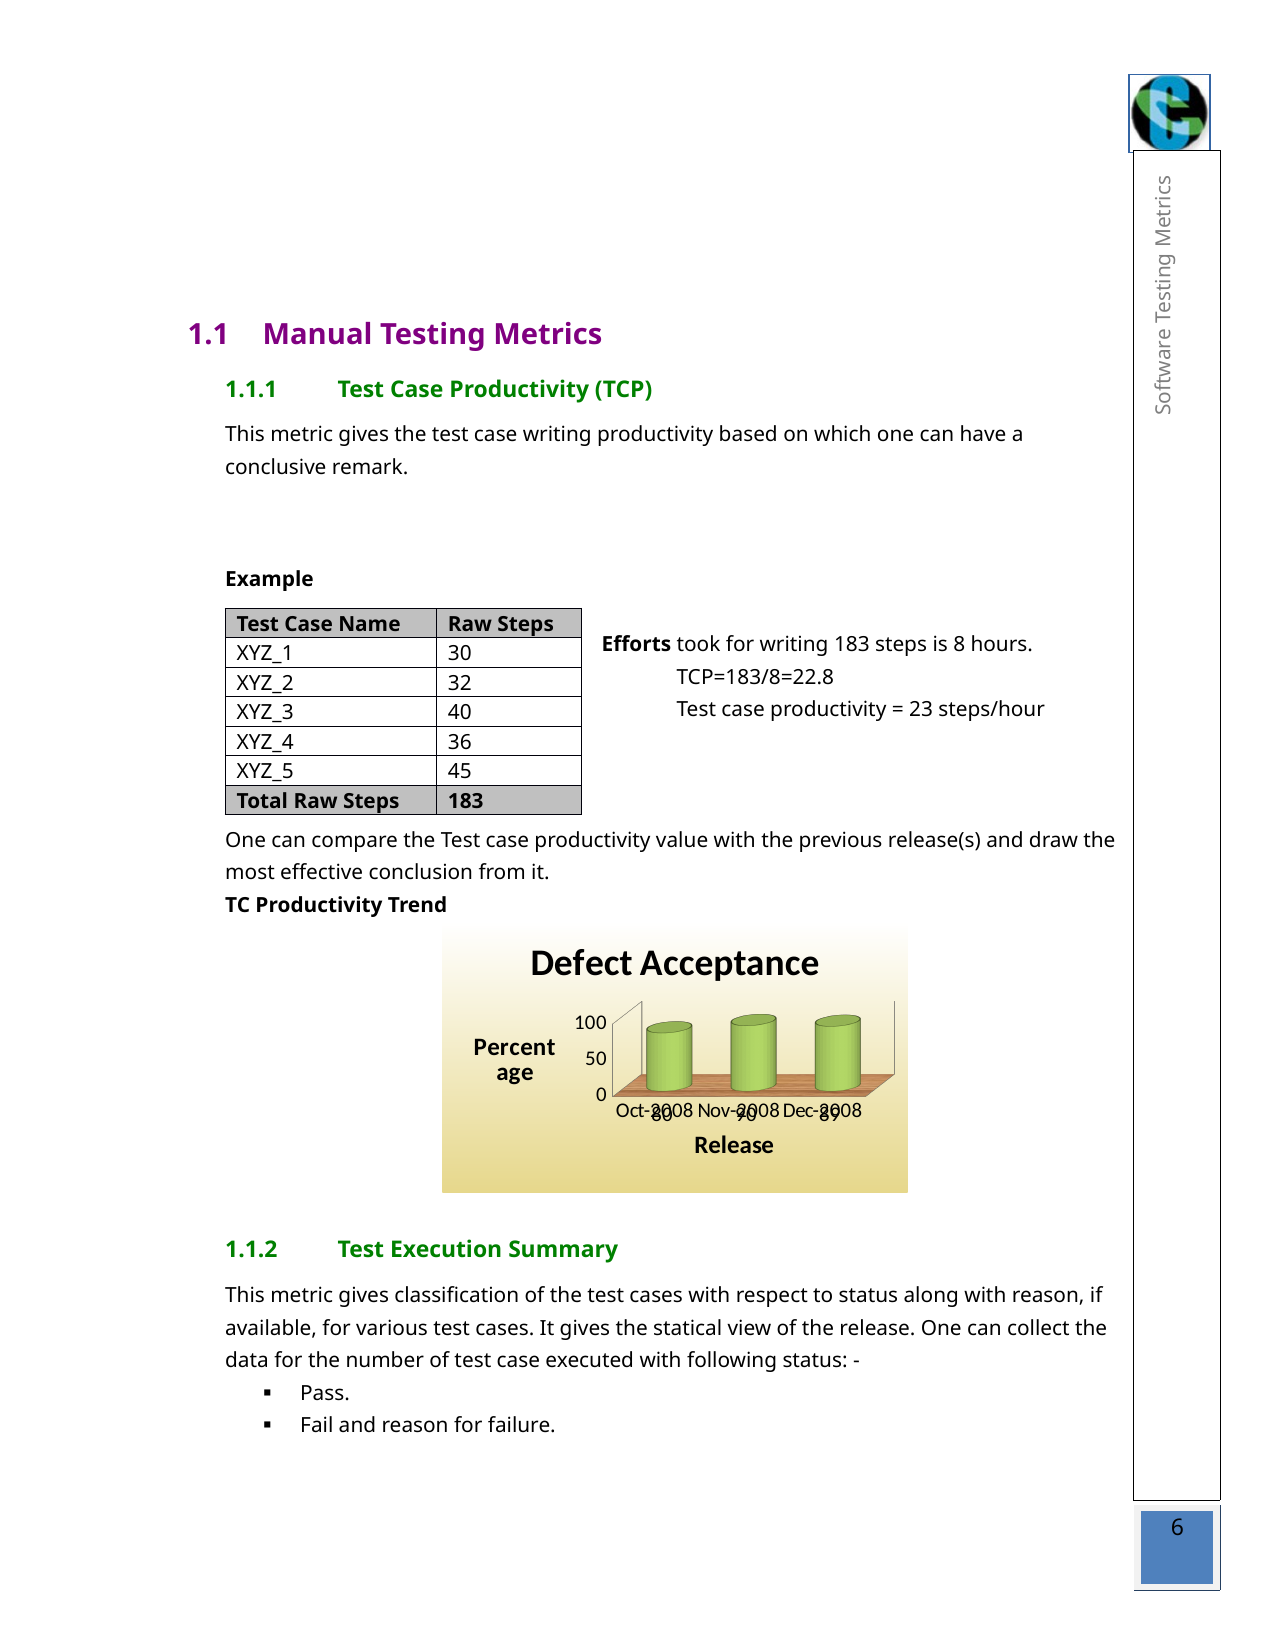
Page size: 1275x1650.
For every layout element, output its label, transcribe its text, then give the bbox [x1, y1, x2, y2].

table_header Test Case Name [226, 609, 436, 637]
table_cell 183 [437, 786, 581, 814]
table_cell XYZ_4 [226, 727, 436, 755]
table_cell 32 [437, 668, 581, 696]
text [150, 629, 225, 658]
text Example [225, 564, 1125, 592]
table_cell 36 [437, 727, 581, 755]
list Pass. [262, 1378, 1125, 1406]
subtitle Test Execution Summary [225, 1233, 1125, 1264]
subtitle Manual Testing Metrics [187, 313, 1125, 353]
table_cell XYZ_1 [226, 638, 436, 667]
table_cell XYZ_5 [226, 756, 436, 785]
table_cell 40 [437, 697, 581, 726]
text TCP=183/8=22.8 [582, 662, 1125, 690]
table_cell 30 [437, 638, 581, 667]
text TC Productivity Trend [225, 890, 1125, 918]
text This metric gives classification of the test cases with respect to status along with reason, if available, for various test cases. It gives the statical view of the release. One can collect the data for the number of test case executed with following status: - [225, 1280, 1125, 1374]
table_cell Total Raw Steps [226, 786, 436, 814]
text One can compare the Test case productivity value with the previous release(s) and draw the most effective conclusion from it. [225, 825, 1125, 886]
list Fail and reason for failure. [262, 1410, 1125, 1439]
picture [1130, 75, 1209, 152]
table_cell 45 [437, 756, 581, 785]
text Efforts took for writing 183 steps is 8 hours. [582, 629, 1125, 658]
text This metric gives the test case writing productivity based on which one can have a conclusive remark. [225, 419, 1113, 480]
table_cell XYZ_2 [226, 668, 436, 696]
text Test case productivity = 23 steps/hour [582, 694, 1125, 723]
subtitle Test Case Productivity (TCP) [225, 372, 1125, 404]
table_cell XYZ_3 [226, 697, 436, 726]
table_header Raw Steps [437, 609, 581, 637]
